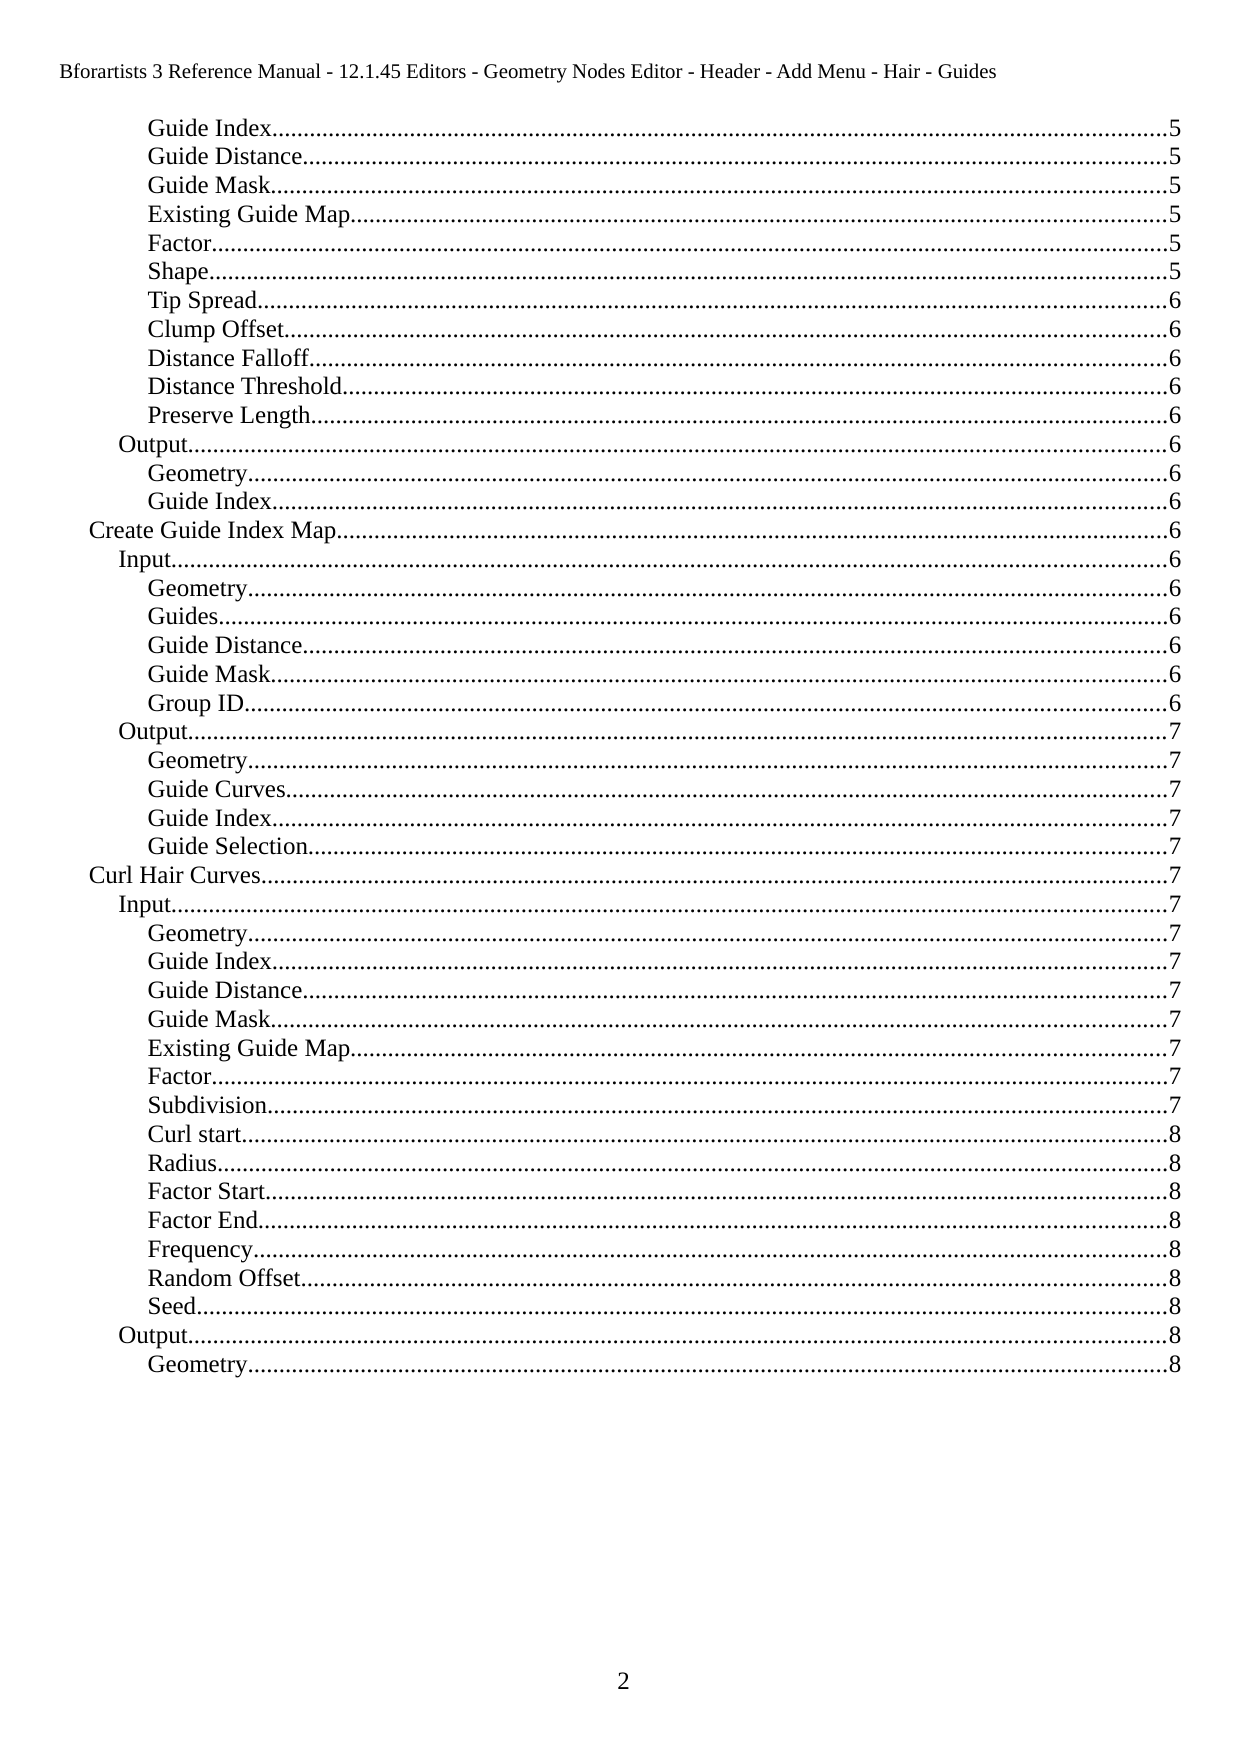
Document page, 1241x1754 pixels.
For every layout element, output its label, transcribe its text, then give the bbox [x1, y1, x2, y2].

text Existing Guide Map 7 [147, 1033, 1181, 1061]
text Group ID 6 [147, 688, 1181, 716]
text Factor Start 8 [147, 1176, 1181, 1205]
text Guide Selection 7 [147, 831, 1181, 860]
text Guide Distance 7 [147, 975, 1181, 1004]
text Guides 6 [147, 601, 1181, 630]
text Tip Spread 6 [147, 285, 1181, 314]
text Create Guide Index Map 6 [88, 515, 1181, 544]
text Guide Mask 6 [147, 659, 1181, 688]
text Geometry 7 [147, 918, 1181, 946]
text Guide Curves 7 [147, 774, 1181, 803]
text Factor 7 [147, 1061, 1181, 1090]
text Radius 8 [147, 1148, 1181, 1176]
text Guide Mask 5 [147, 170, 1181, 199]
text Distance Threshold 6 [147, 371, 1181, 400]
text Clump Offset 6 [147, 314, 1181, 343]
text Geometry 8 [147, 1349, 1181, 1378]
text Preserve Length 6 [147, 400, 1181, 429]
text Output 8 [118, 1320, 1181, 1349]
text Output 7 [118, 716, 1181, 745]
text Distance Falloff 6 [147, 343, 1181, 371]
text Random Offset 8 [147, 1263, 1181, 1291]
text Frequency 8 [147, 1234, 1181, 1263]
text Input 7 [118, 889, 1181, 918]
text Guide Index 7 [147, 946, 1181, 975]
text Factor 5 [147, 228, 1181, 256]
text Guide Mask 7 [147, 1004, 1181, 1033]
text Guide Index 7 [147, 803, 1181, 831]
text Input 6 [118, 544, 1181, 573]
text Guide Index 5 [147, 113, 1181, 141]
text Seed 8 [147, 1291, 1181, 1320]
text Geometry 6 [147, 458, 1181, 486]
text Guide Distance 5 [147, 141, 1181, 170]
text Guide Distance 6 [147, 630, 1181, 659]
text Factor End 8 [147, 1205, 1181, 1234]
text Shape 5 [147, 256, 1181, 285]
text Subdivision 7 [147, 1090, 1181, 1119]
text Guide Index 6 [147, 486, 1181, 515]
text Geometry 6 [147, 573, 1181, 601]
text Output 6 [118, 429, 1181, 458]
text Curl start 8 [147, 1119, 1181, 1148]
text Curl Hair Curves 7 [88, 860, 1181, 889]
text Existing Guide Map 5 [147, 199, 1181, 228]
text Geometry 7 [147, 745, 1181, 774]
